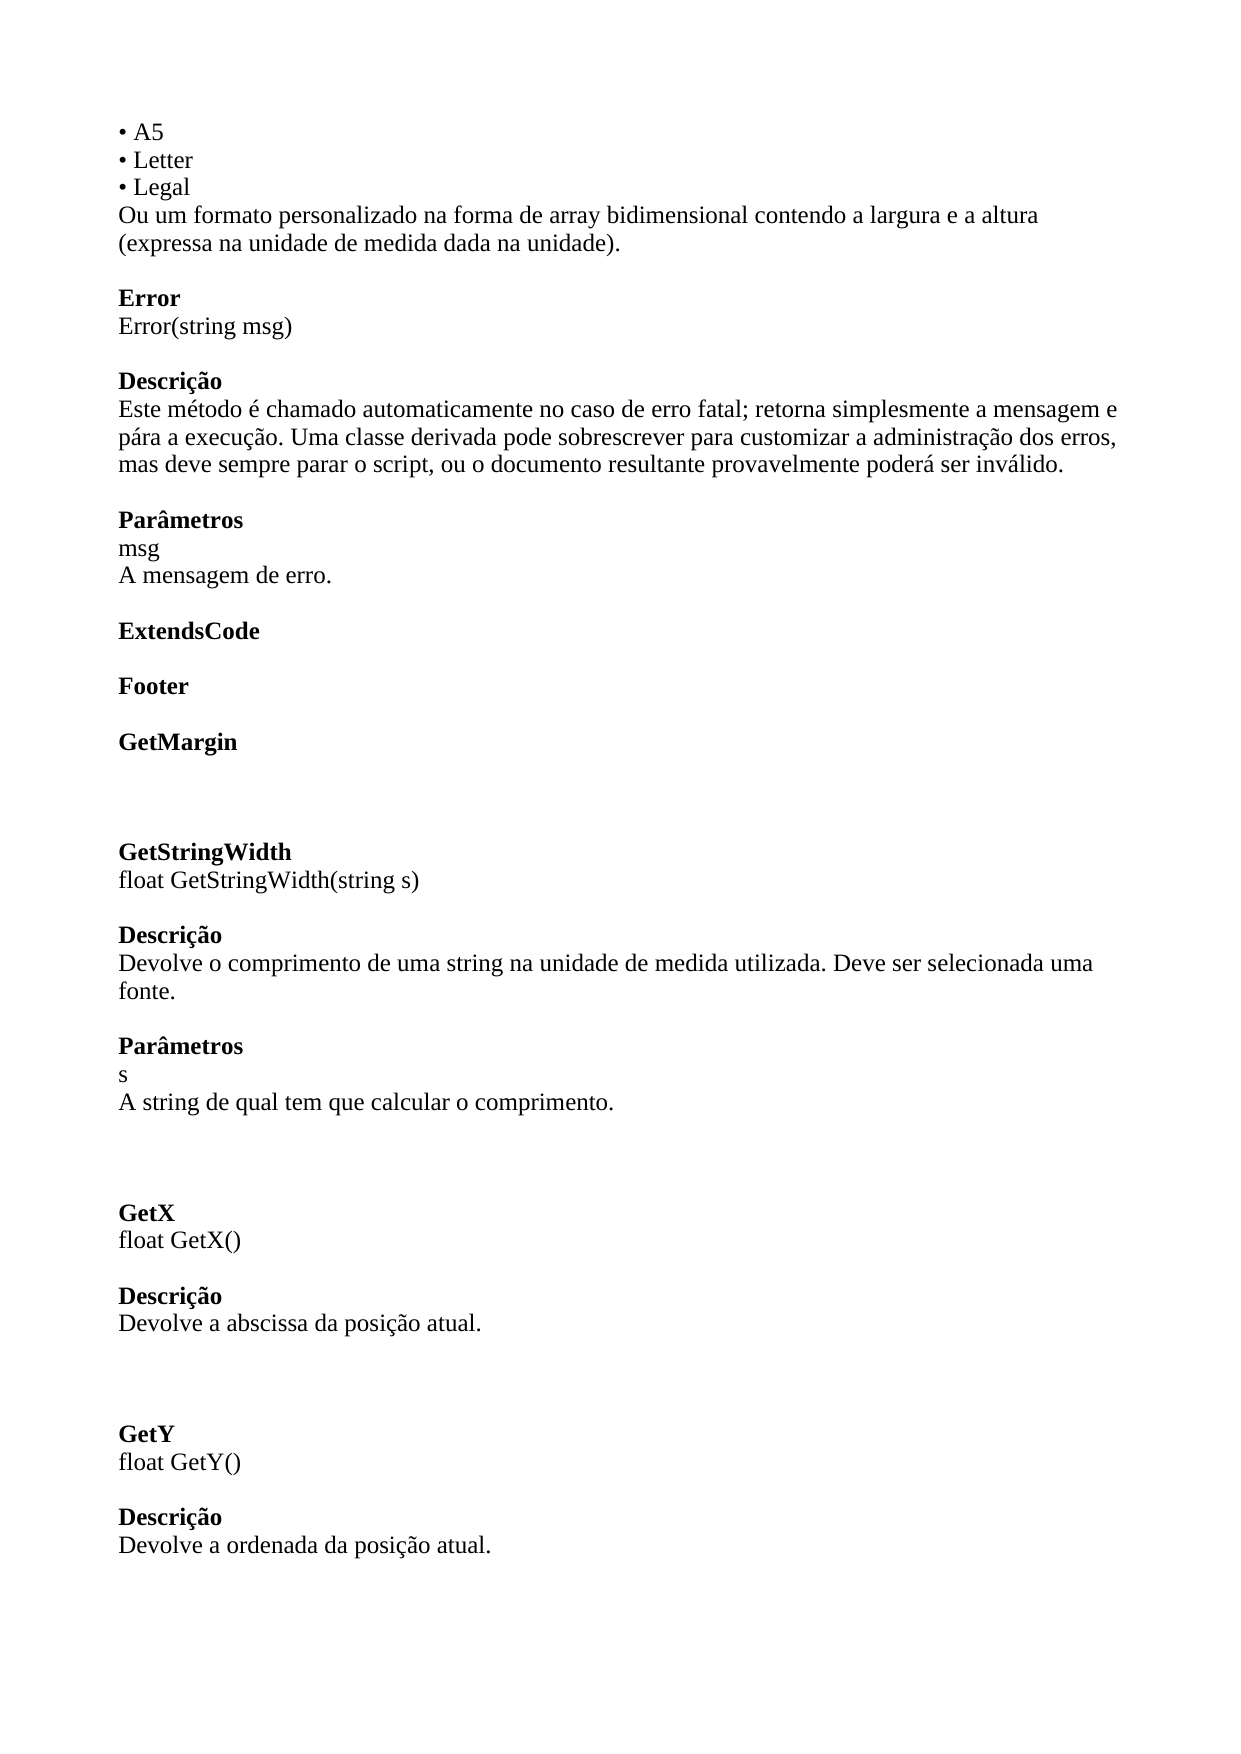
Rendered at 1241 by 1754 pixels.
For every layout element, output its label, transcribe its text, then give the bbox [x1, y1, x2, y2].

text • A5 • Letter • Legal Ou um formato personalizado na forma de array bidimensional contendo a largura e a altura (expressa na unidade de medida dada na unidade). Error Error(string msg) Descrição Este método é chamado automaticamente no caso de erro fatal; retorna simplesmente a mensagem e pára a execução. Uma classe derivada pode sobrescrever para customizar a administração dos erros, mas deve sempre parar o script, ou o documento resultante provavelmente poderá ser inválido. Parâmetros msg A mensagem de erro. ExtendsCode Footer GetMargin GetStringWidth float GetStringWidth(string s) Descrição Devolve o comprimento de uma string na unidade de medida utilizada. Deve ser selecionada uma fonte. Parâmetros s A string de qual tem que calcular o comprimento. GetX float GetX() Descrição Devolve a abscissa da posição atual. GetY float GetY() Descrição Devolve a ordenada da posição atual. [118, 118, 1122, 1614]
